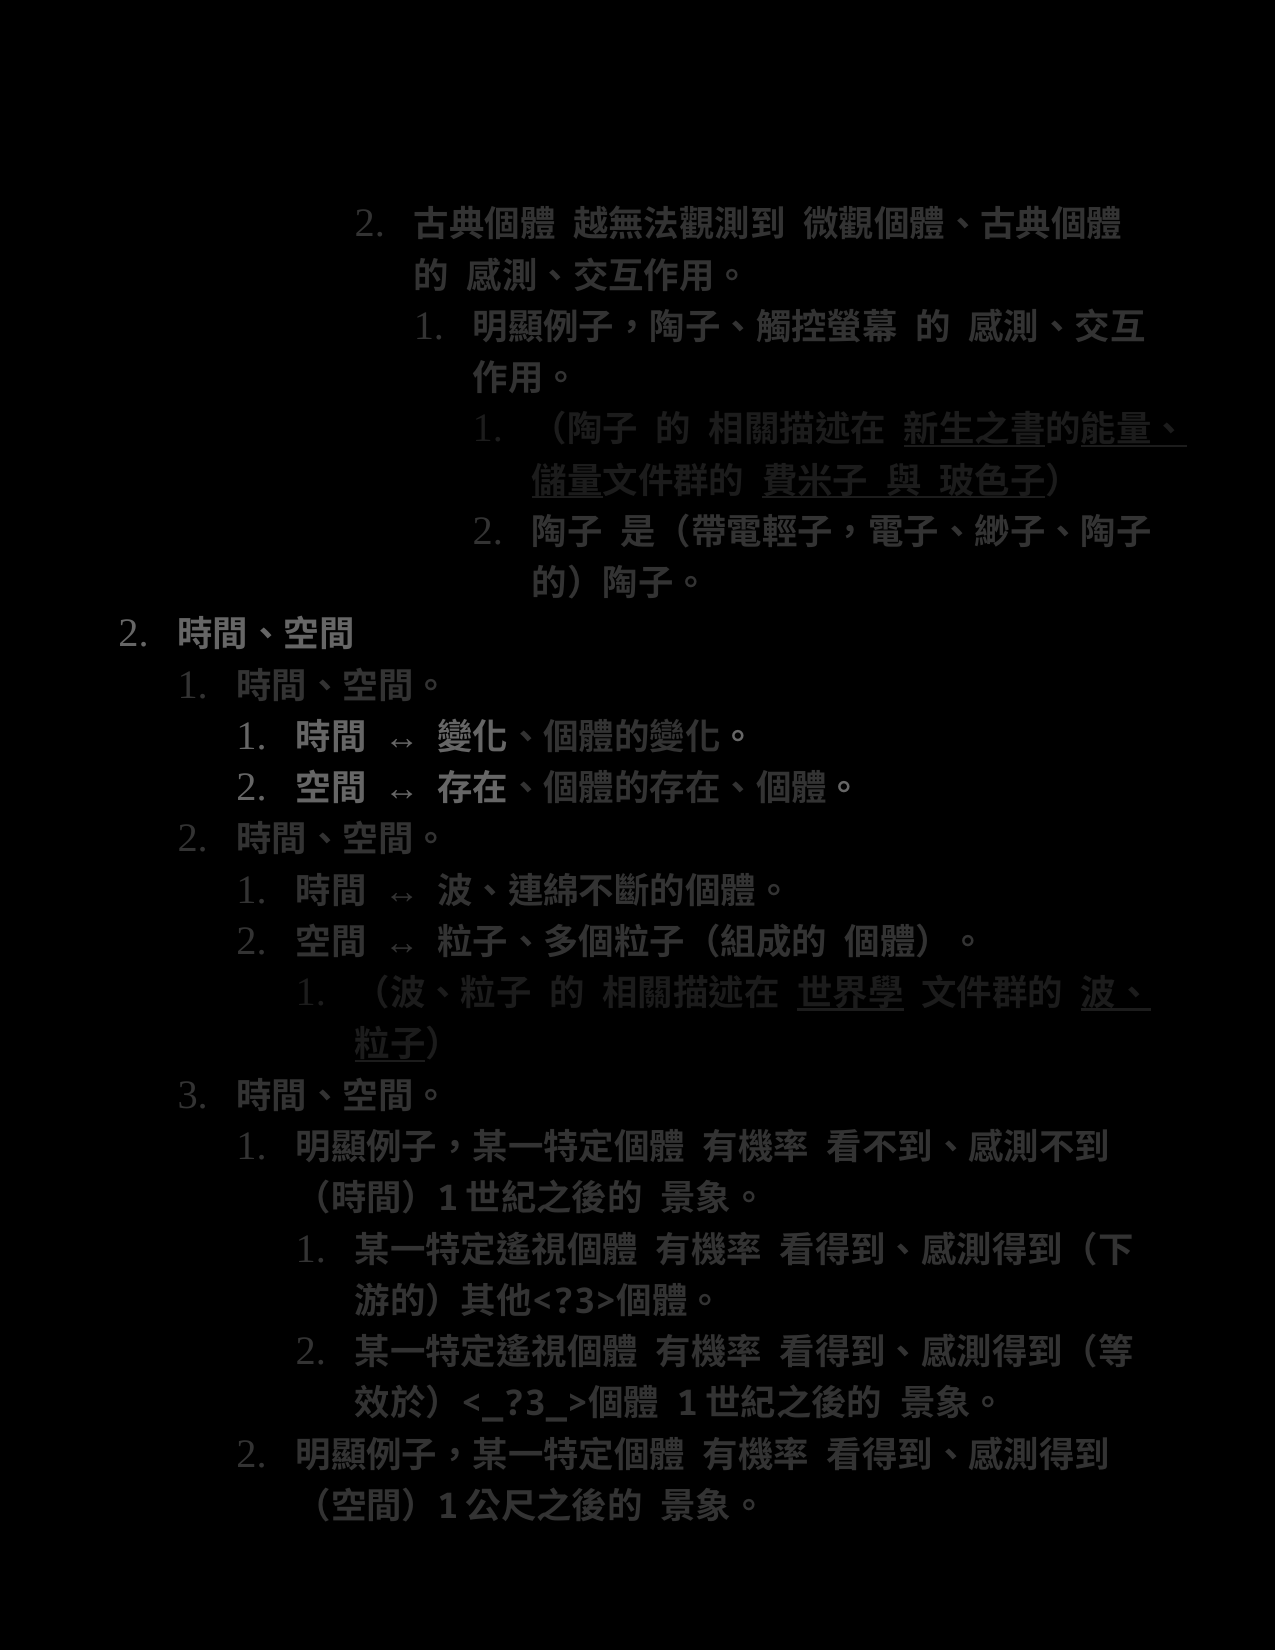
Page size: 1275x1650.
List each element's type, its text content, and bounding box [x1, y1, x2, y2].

list （波、粒子 的 相關描述在 世界學 文件群的 波、粒子） [295, 964, 1157, 1067]
list 時間 ↔ 變化、個體的變化。 [236, 708, 1157, 759]
list 空間 ↔ 粒子、多個粒子（組成的 個體）。 [236, 913, 1157, 964]
list 空間 ↔ 存在、個體的存在、個體。 [236, 759, 1157, 811]
list 時間、空間。 [177, 657, 1157, 708]
list 時間、空間。 [177, 811, 1157, 862]
list 某一特定遙視個體 有機率 看得到、感測得到（等效於）<_?3_>個體 1世紀之後的 景象。 [295, 1323, 1157, 1426]
list 時間、空間。 [177, 1067, 1157, 1118]
list 明顯例子，某一特定個體 有機率 看得到、感測得到（空間）1公尺之後的 景象。 [236, 1426, 1157, 1529]
list 陶子 是（帶電輕子，電子、緲子、陶子 的）陶子。 [472, 503, 1157, 606]
list （陶子 的 相關描述在 新生之書的能量、儲量文件群的 費米子 與 玻色子） [472, 401, 1157, 503]
list 時間、空間 [118, 606, 1157, 657]
list 時間 ↔ 波、連綿不斷的個體。 [236, 862, 1157, 913]
list 古典個體 越無法觀測到 微觀個體、古典個體 的 感測、交互作用。 [354, 196, 1157, 298]
list 某一特定遙視個體 有機率 看得到、感測得到（下游的）其他<?3>個體。 [295, 1221, 1157, 1323]
list 明顯例子，陶子、觸控螢幕 的 感測、交互作用。 [413, 298, 1157, 401]
list 明顯例子，某一特定個體 有機率 看不到、感測不到（時間）1世紀之後的 景象。 [236, 1118, 1157, 1221]
